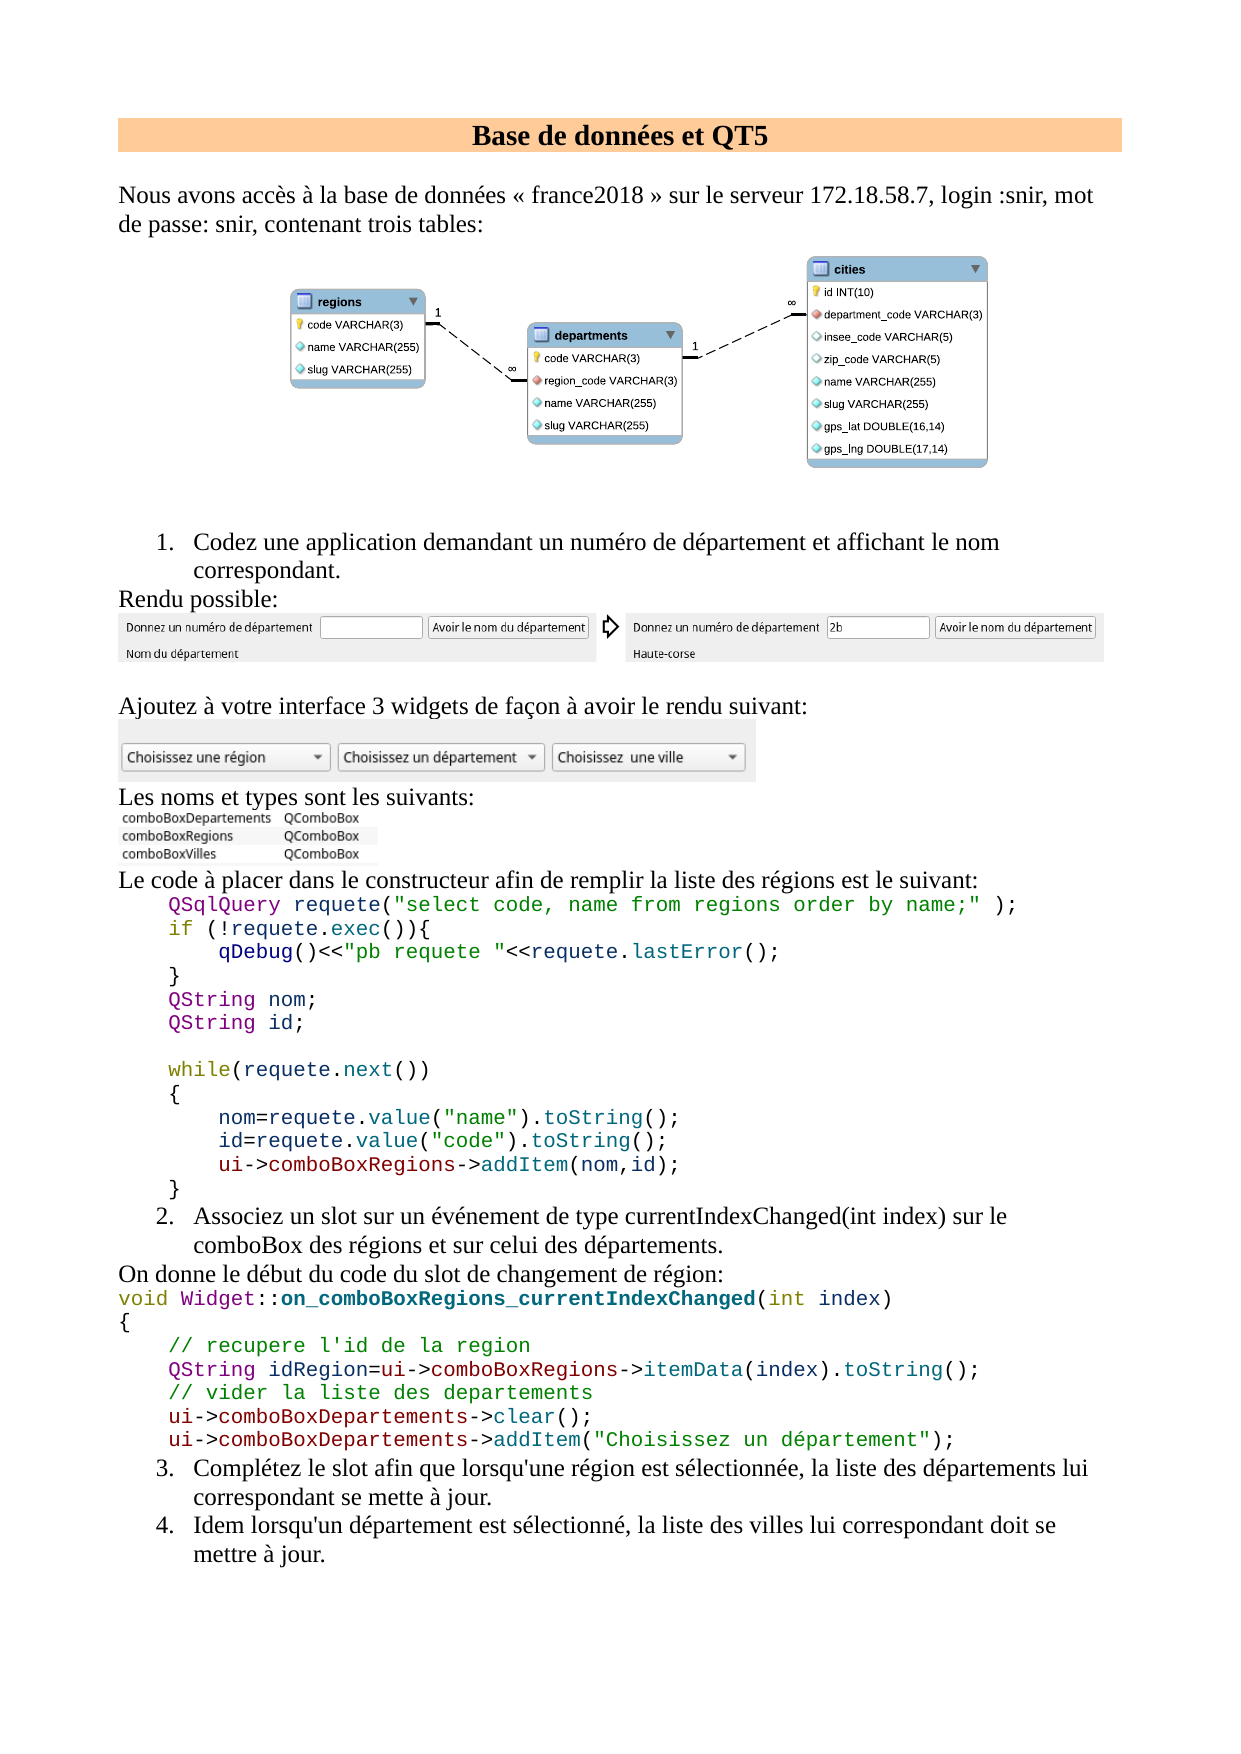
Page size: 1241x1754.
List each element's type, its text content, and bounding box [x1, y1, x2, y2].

text id=requete.value("code").toString(); [118, 1130, 1122, 1154]
text On donne le début du code du slot de changement de région: [118, 1259, 1122, 1288]
text QString id; [118, 1012, 1122, 1036]
text Base de données et QT5 [118, 118, 1122, 152]
text Rendu possible: [118, 584, 1122, 613]
text Nous avons accès à la base de données « france2018 » sur le serveur 172.18.58.7, login :snir, mot de passe: snir, contenant trois tables: [118, 180, 1122, 238]
text [1104, 613, 1122, 662]
text ui->comboBoxDepartements->clear(); [118, 1406, 1122, 1429]
text nom=requete.value("name").toString(); [118, 1107, 1122, 1130]
text // vider la liste des departements [118, 1382, 1122, 1406]
text QString idRegion=ui->comboBoxRegions->itemData(index).toString(); [118, 1358, 1122, 1382]
text Les noms et types sont les suivants: [118, 782, 1122, 810]
text ui->comboBoxRegions->addItem(nom,id); [118, 1154, 1122, 1178]
text } [118, 965, 1122, 988]
text QSqlQuery requete("select code, name from regions order by name;" ); [118, 894, 1122, 918]
text qDebug()<<"pb requete "<<requete.lastError(); [118, 941, 1122, 965]
list Complétez le slot afin que lorsqu'une région est sélectionnée, la liste des départements lui correspondant se mette à jour. [156, 1453, 1122, 1511]
picture [118, 810, 378, 866]
text if (!requete.exec()){ [118, 918, 1122, 941]
text QString nom; [118, 988, 1122, 1012]
text { [118, 1083, 1122, 1107]
text void Widget::on_comboBoxRegions_currentIndexChanged(int index) [118, 1288, 1122, 1311]
text Ajoutez à votre interface 3 widgets de façon à avoir le rendu suivant: [118, 691, 1122, 719]
text // recupere l'id de la region [118, 1335, 1122, 1358]
text } [118, 1178, 1122, 1201]
text while(requete.next()) [118, 1059, 1122, 1083]
picture [625, 613, 1104, 662]
text ui->comboBoxDepartements->addItem("Choisissez un département"); [118, 1429, 1122, 1453]
text { [118, 1311, 1122, 1335]
list Associez un slot sur un événement de type currentIndexChanged(int index) sur le comboBox des régions et sur celui des départements. [156, 1201, 1122, 1259]
picture [118, 613, 597, 662]
picture [118, 719, 756, 782]
text ⇨ [597, 613, 625, 662]
text Le code à placer dans le constructeur afin de remplir la liste des régions est le suivant: [118, 865, 1122, 894]
list Codez une application demandant un numéro de département et affichant le nom correspondant. [156, 527, 1122, 584]
list Idem lorsqu'un département est sélectionné, la liste des villes lui correspondant doit se mettre à jour. [156, 1511, 1122, 1568]
